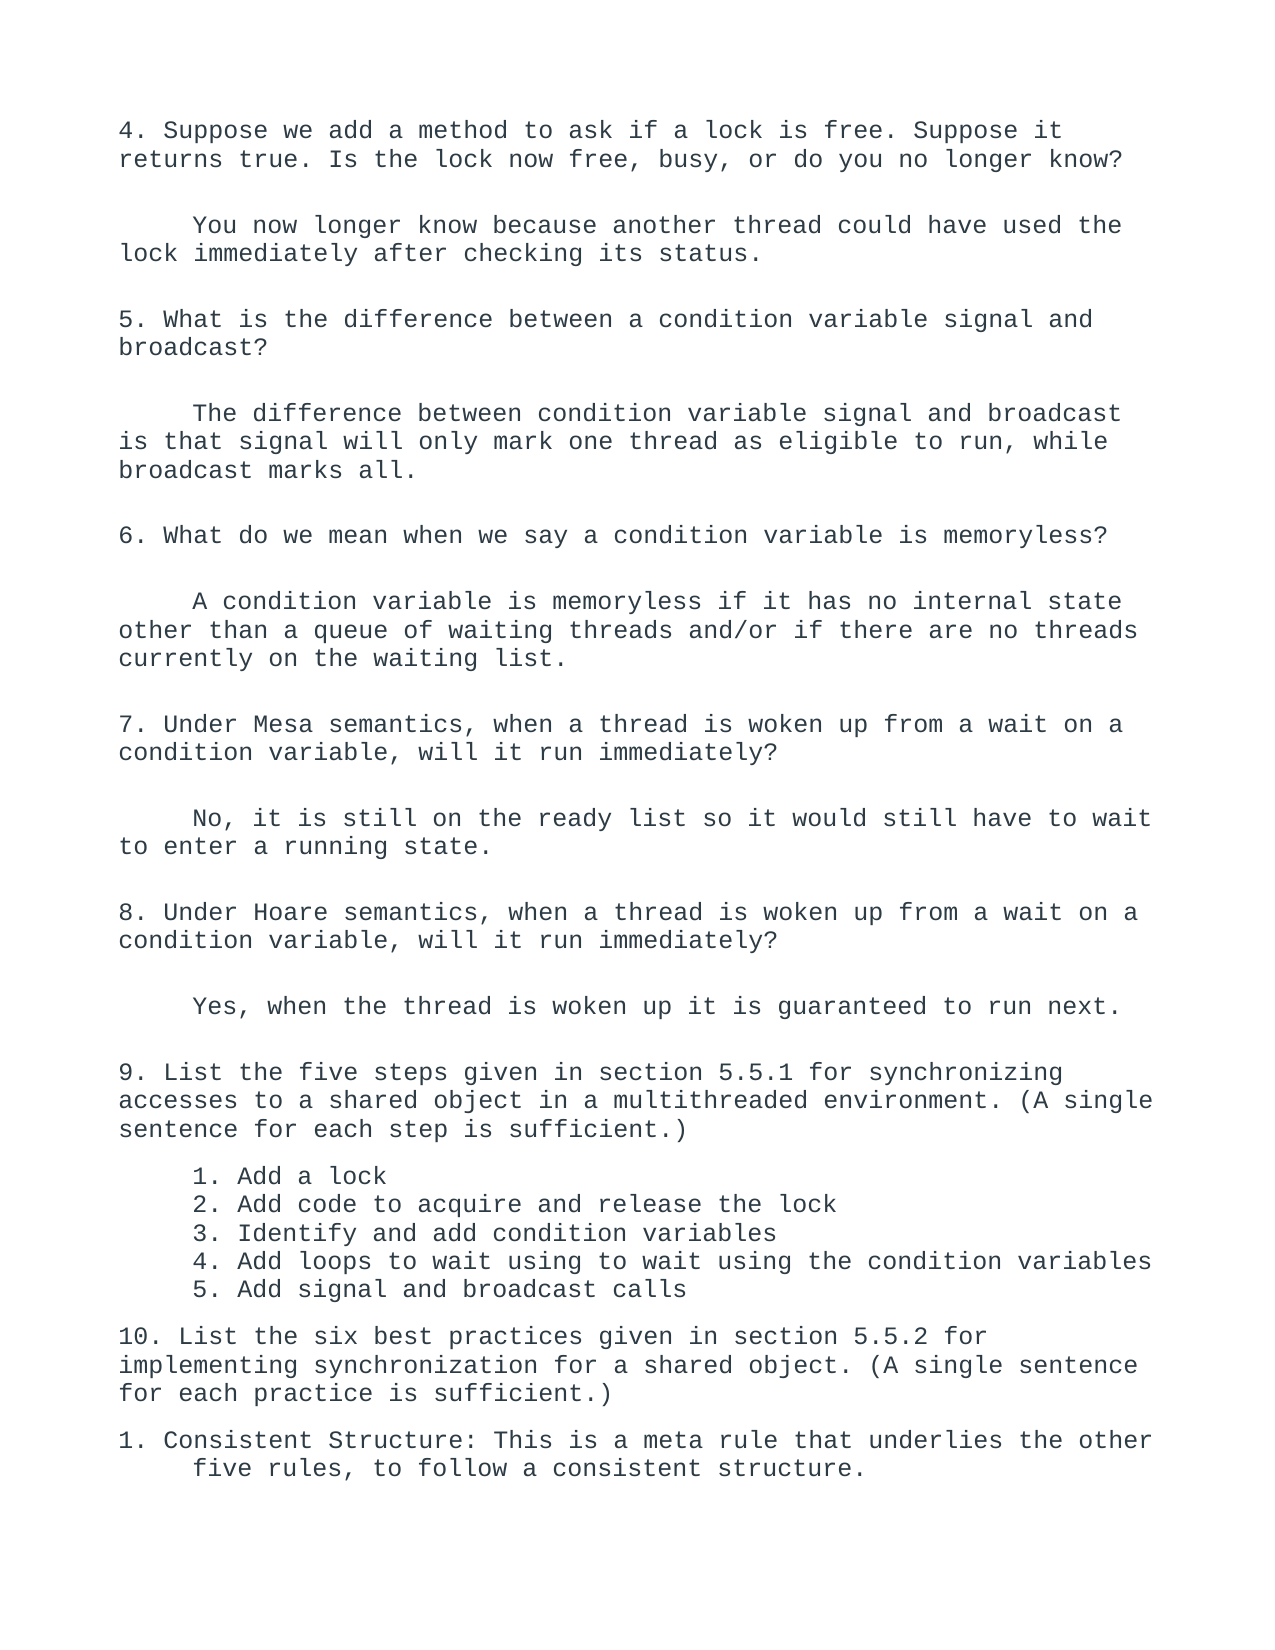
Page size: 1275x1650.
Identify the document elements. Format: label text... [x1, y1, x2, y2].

text 1. Consistent Structure: This is a meta rule that underlies the other five rules, to follow a consistent structure. [118, 1428, 1157, 1484]
text 4. Add loops to wait using to wait using the condition variables [118, 1248, 1157, 1277]
text 5. Add signal and broadcast calls [118, 1277, 1157, 1305]
text You now longer know because another thread could have used the lock immediately after checking its status. [118, 212, 1157, 269]
text The difference between condition variable signal and broadcast is that signal will only mark one thread as eligible to run, while broadcast marks all. [118, 401, 1157, 486]
text 1. Add a lock [118, 1163, 1157, 1192]
text 10. List the six best practices given in section 5.5.2 for implementing synchronization for a shared object. (A single sentence for each practice is sufficient.) [118, 1324, 1157, 1409]
text 6. What do we mean when we say a condition variable is memoryless? [118, 523, 1157, 551]
text Yes, when the thread is woken up it is guaranteed to run next. [118, 994, 1157, 1022]
text 2. Add code to acquire and release the lock [118, 1192, 1157, 1220]
text 8. Under Hoare semantics, when a thread is woken up from a wait on a condition variable, will it run immediately? [118, 900, 1157, 956]
text 3. Identify and add condition variables [118, 1220, 1157, 1248]
text No, it is still on the ready list so it would still have to wait to enter a running state. [118, 806, 1157, 862]
text 5. What is the difference between a condition variable signal and broadcast? [118, 306, 1157, 363]
text 4. Suppose we add a method to ask if a lock is free. Suppose it returns true. Is the lock now free, busy, or do you no longer know? [118, 118, 1157, 175]
text A condition variable is memoryless if it has no internal state other than a queue of waiting threads and/or if there are no threads currently on the waiting list. [118, 589, 1157, 674]
text 7. Under Mesa semantics, when a thread is woken up from a wait on a condition variable, will it run immediately? [118, 711, 1157, 768]
text 9. List the five steps given in section 5.5.1 for synchronizing accesses to a shared object in a multithreaded environment. (A single sentence for each step is sufficient.) [118, 1060, 1157, 1145]
